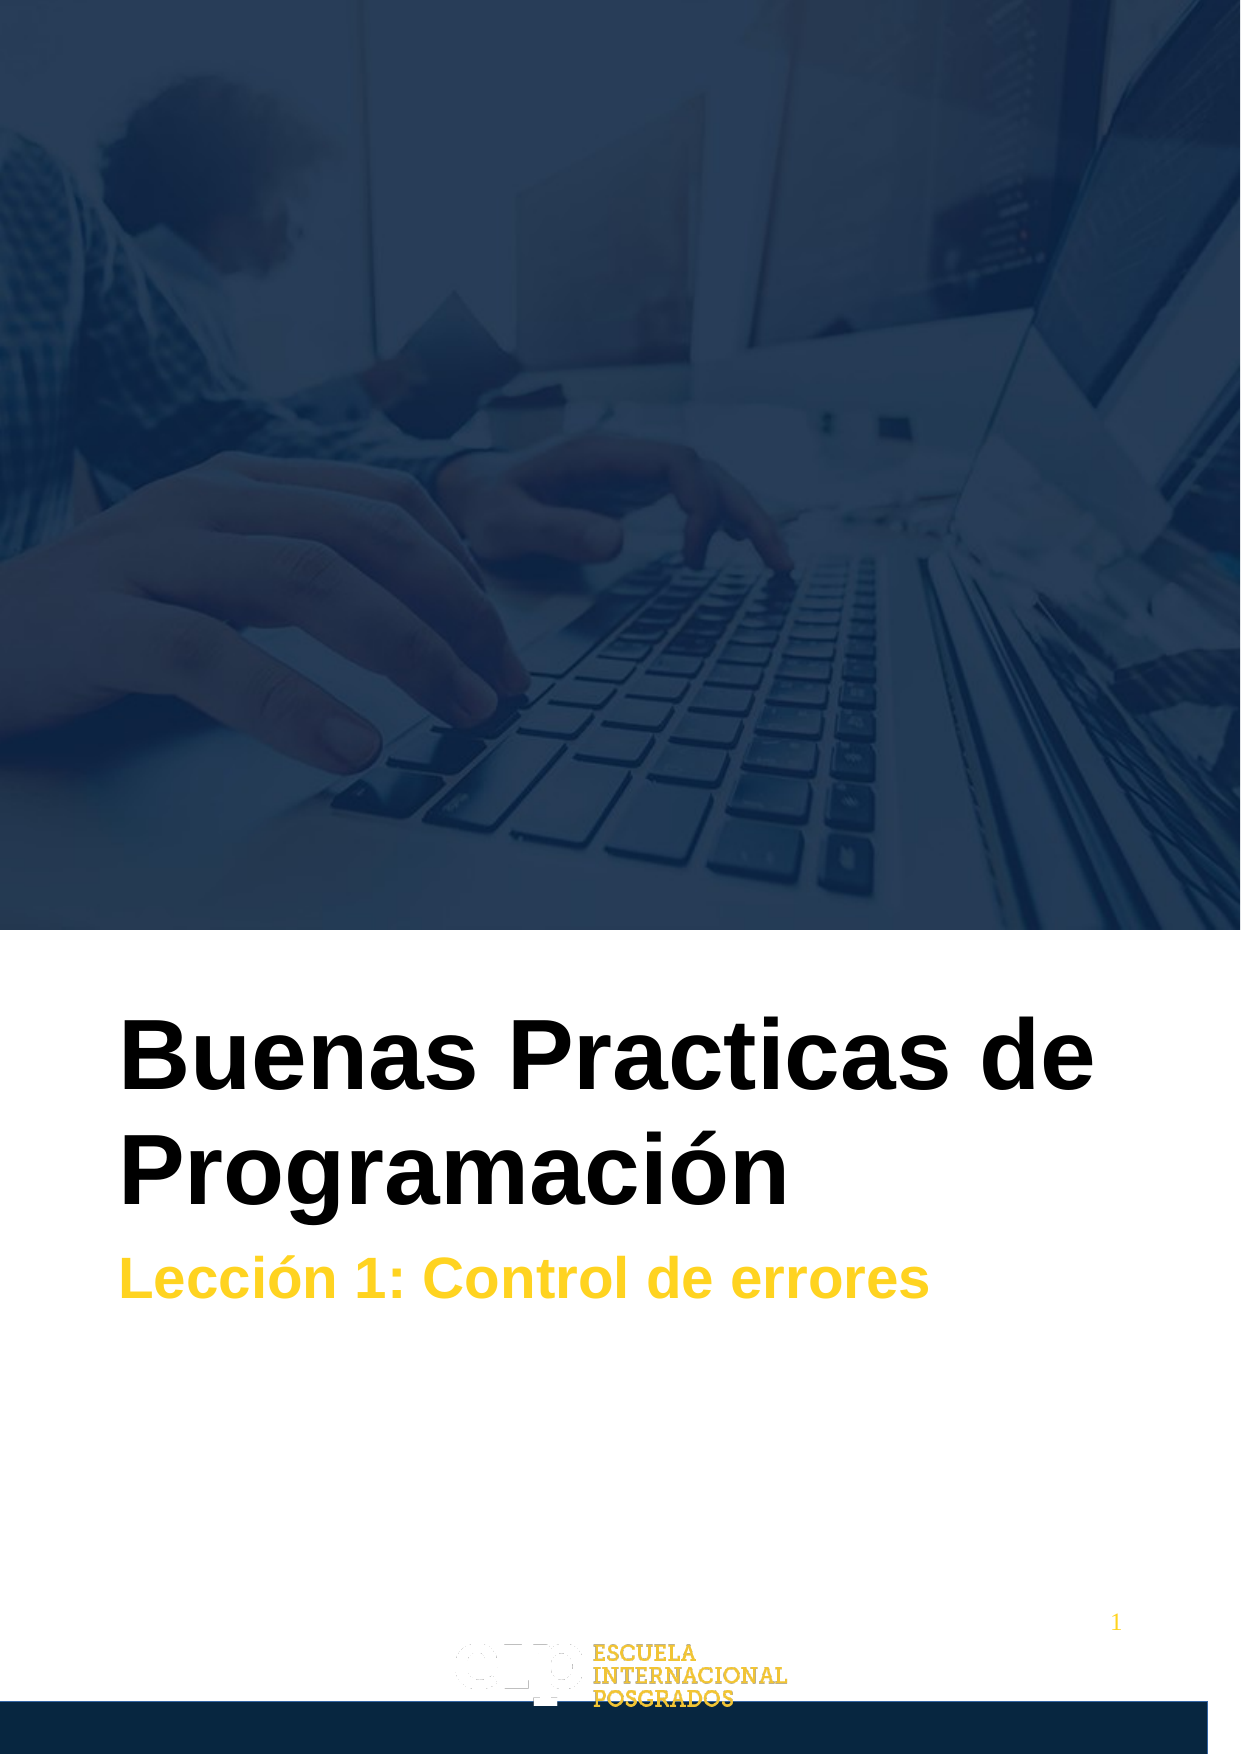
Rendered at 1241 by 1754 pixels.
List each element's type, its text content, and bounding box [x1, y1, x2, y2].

picture [452, 1614, 788, 1712]
picture [0, 0, 1241, 930]
title Buenas Practicas de Programación [118, 996, 1122, 1226]
subtitle Lección 1: Control de errores [118, 1244, 1122, 1311]
